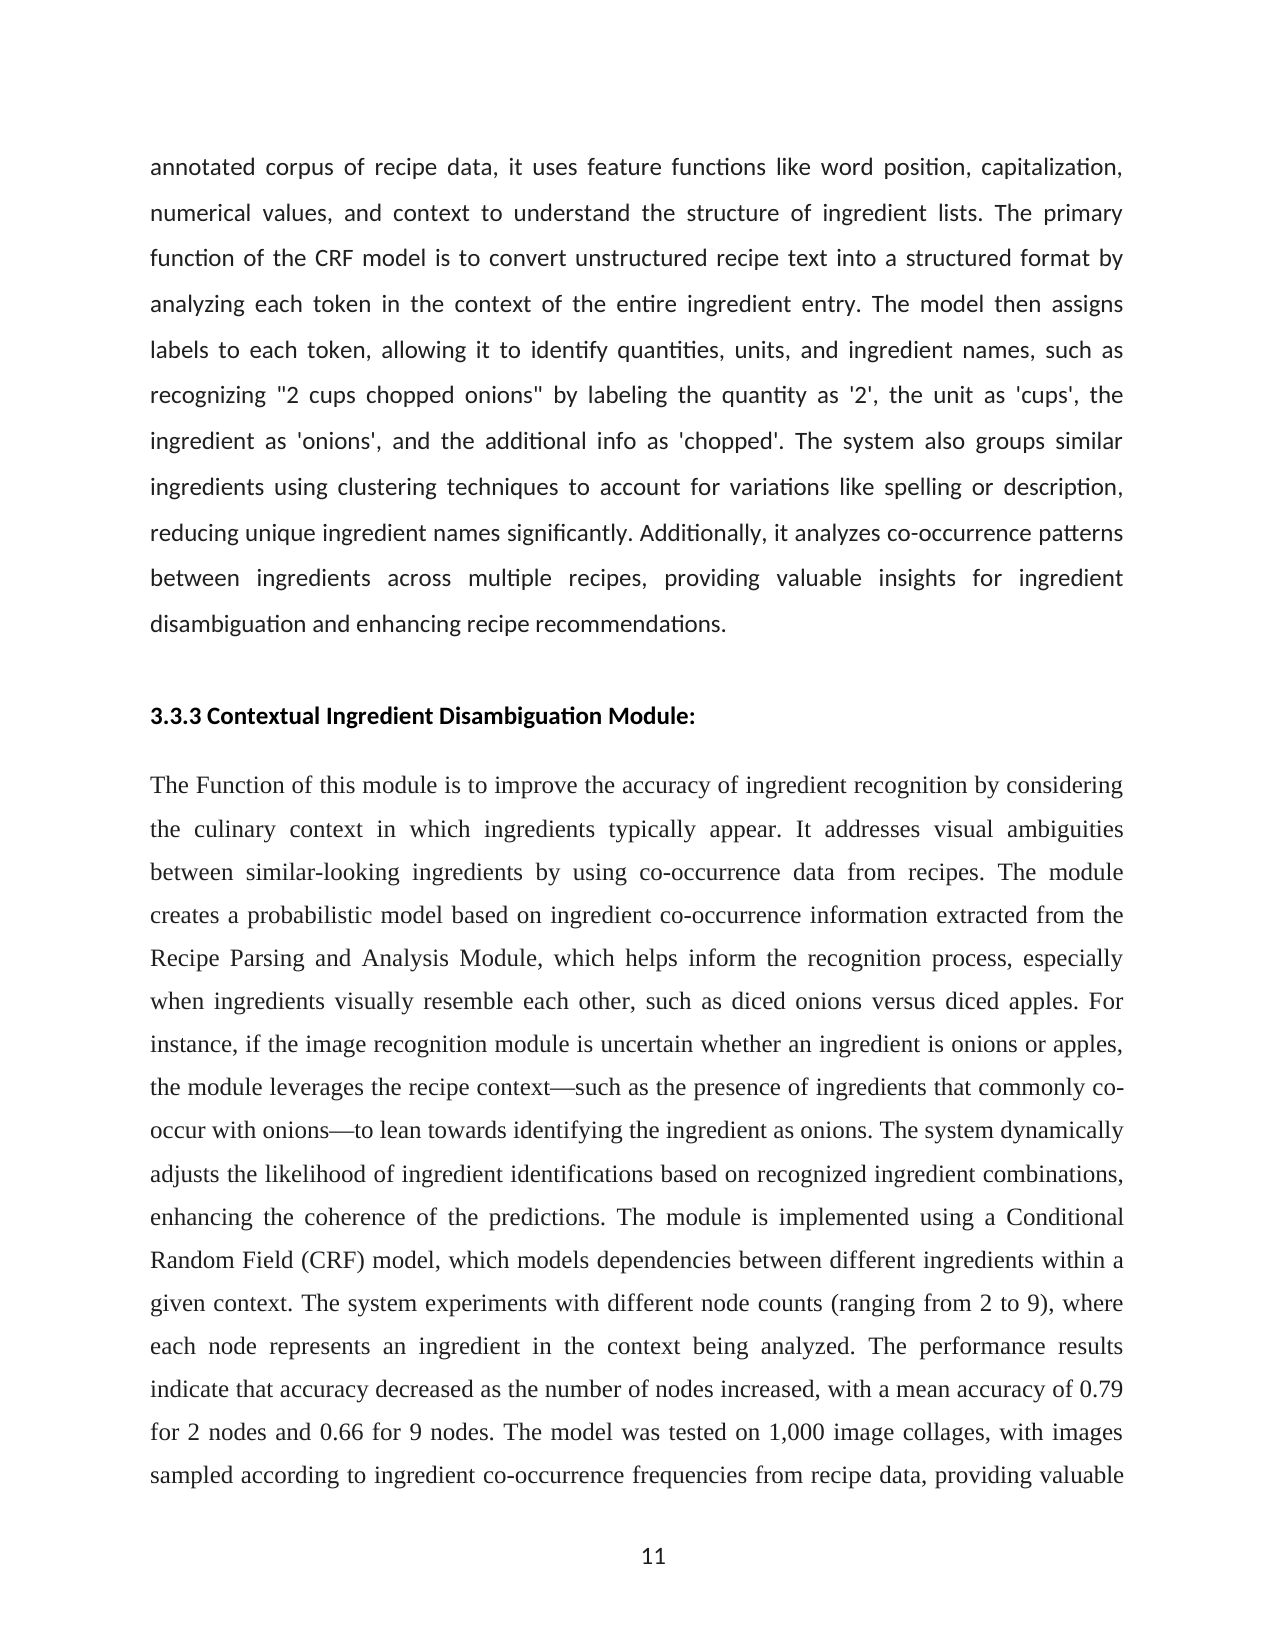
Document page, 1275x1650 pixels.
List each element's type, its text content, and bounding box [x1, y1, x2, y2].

text annotated corpus of recipe data, it uses feature functions like word position, capitalization, numerical values, and context to understand the structure of ingredient lists. The primary function of the CRF model is to convert unstructured recipe text into a structured format by analyzing each token in the context of the entire ingredient entry. The model then assigns labels to each token, allowing it to identify quantities, units, and ingredient names, such as recognizing "2 cups chopped onions" by labeling the quantity as '2', the unit as 'cups', the ingredient as 'onions', and the additional info as 'chopped'. The system also groups similar ingredients using clustering techniques to account for variations like spelling or description, reducing unique ingredient names significantly. Additionally, it analyzes co-occurrence patterns between ingredients across multiple recipes, providing valuable insights for ingredient disambiguation and enhancing recipe recommendations. [150, 151, 1125, 639]
subtitle 3.3.3 Contextual Ingredient Disambiguation Module: [150, 654, 1125, 730]
text The Function of this module is to improve the accuracy of ingredient recognition by considering the culinary context in which ingredients typically appear. It addresses visual ambiguities between similar-looking ingredients by using co-occurrence data from recipes. The module creates a probabilistic model based on ingredient co-occurrence information extracted from the Recipe Parsing and Analysis Module, which helps inform the recognition process, especially when ingredients visually resemble each other, such as diced onions versus diced apples. For instance, if the image recognition module is uncertain whether an ingredient is onions or apples, the module leverages the recipe context—such as the presence of ingredients that commonly co-occur with onions—to lean towards identifying the ingredient as onions. The system dynamically adjusts the likelihood of ingredient identifications based on recognized ingredient combinations, enhancing the coherence of the predictions. The module is implemented using a Conditional Random Field (CRF) model, which models dependencies between different ingredients within a given context. The system experiments with different node counts (ranging from 2 to 9), where each node represents an ingredient in the context being analyzed. The performance results indicate that accuracy decreased as the number of nodes increased, with a mean accuracy of 0.79 for 2 nodes and 0.66 for 9 nodes. The model was tested on 1,000 image collages, with images sampled according to ingredient co-occurrence frequencies from recipe data, providing valuable [150, 771, 1125, 1489]
